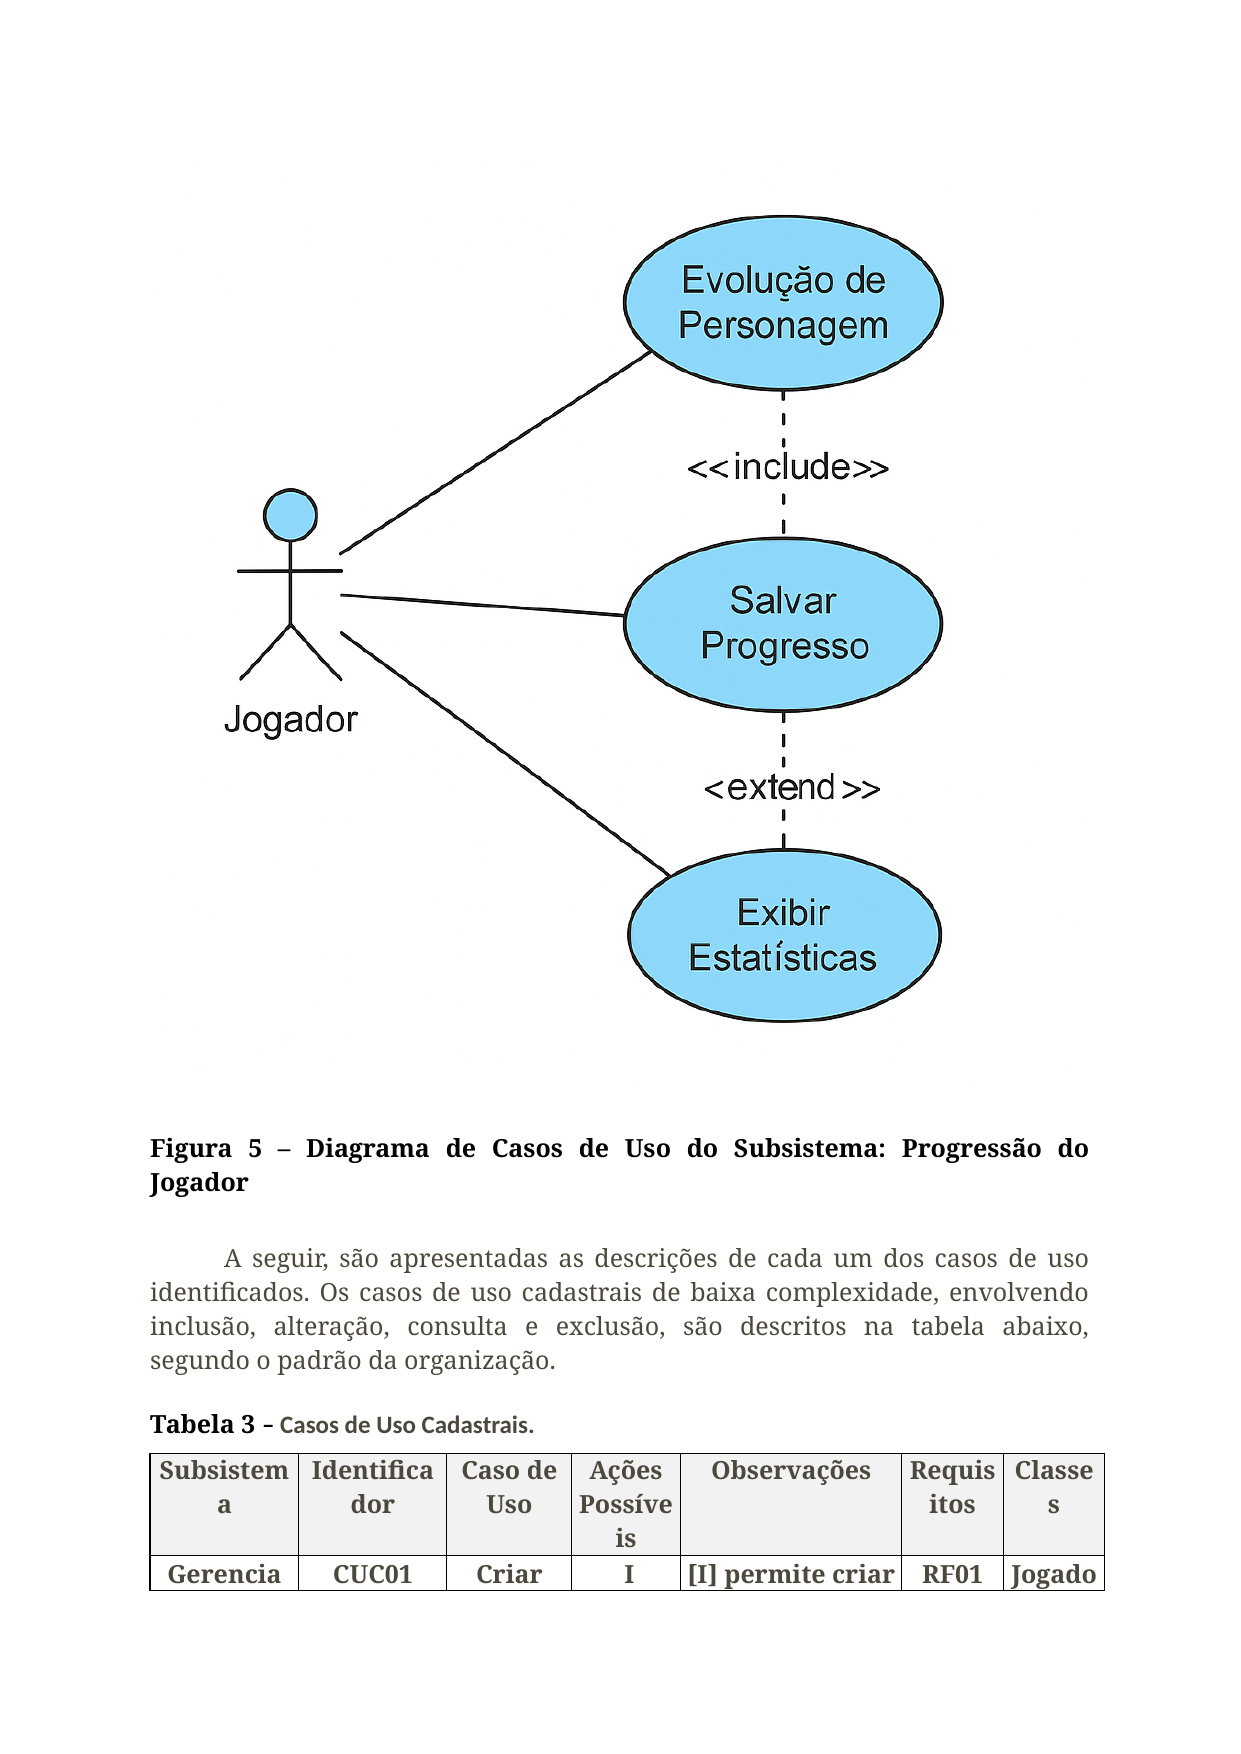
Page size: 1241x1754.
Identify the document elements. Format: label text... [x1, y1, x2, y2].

table_cell I [572, 1556, 680, 1590]
table_header Ações Possíveis [572, 1454, 680, 1555]
table_header Caso de Uso [447, 1454, 571, 1555]
table_cell Jogado [1004, 1556, 1104, 1590]
text Figura 5 – Diagrama de Casos de Uso do Subsistema: Progressão do Jogador [150, 1131, 1090, 1199]
table_header Classes [1004, 1454, 1104, 1555]
table_cell Criar [447, 1556, 571, 1590]
table_cell RF01 [902, 1556, 1003, 1590]
table_cell CUC01 [299, 1556, 446, 1590]
text A seguir, são apresentadas as descrições de cada um dos casos de uso identificados. Os casos de uso cadastrais de baixa complexidade, envolvendo inclusão, alteração, consulta e exclusão, são descritos na tabela abaixo, segundo o padrão da organização. [150, 1240, 1090, 1377]
table_cell [I] permite criar [681, 1556, 901, 1590]
table_header Identificador [299, 1454, 446, 1555]
table_header Subsistema [151, 1454, 298, 1555]
table_cell Gerencia [151, 1556, 298, 1590]
table_header Requisitos [902, 1454, 1003, 1555]
table_header Observações [681, 1454, 901, 1555]
text Tabela 3 – Casos de Uso Cadastrais. [150, 1407, 1090, 1441]
